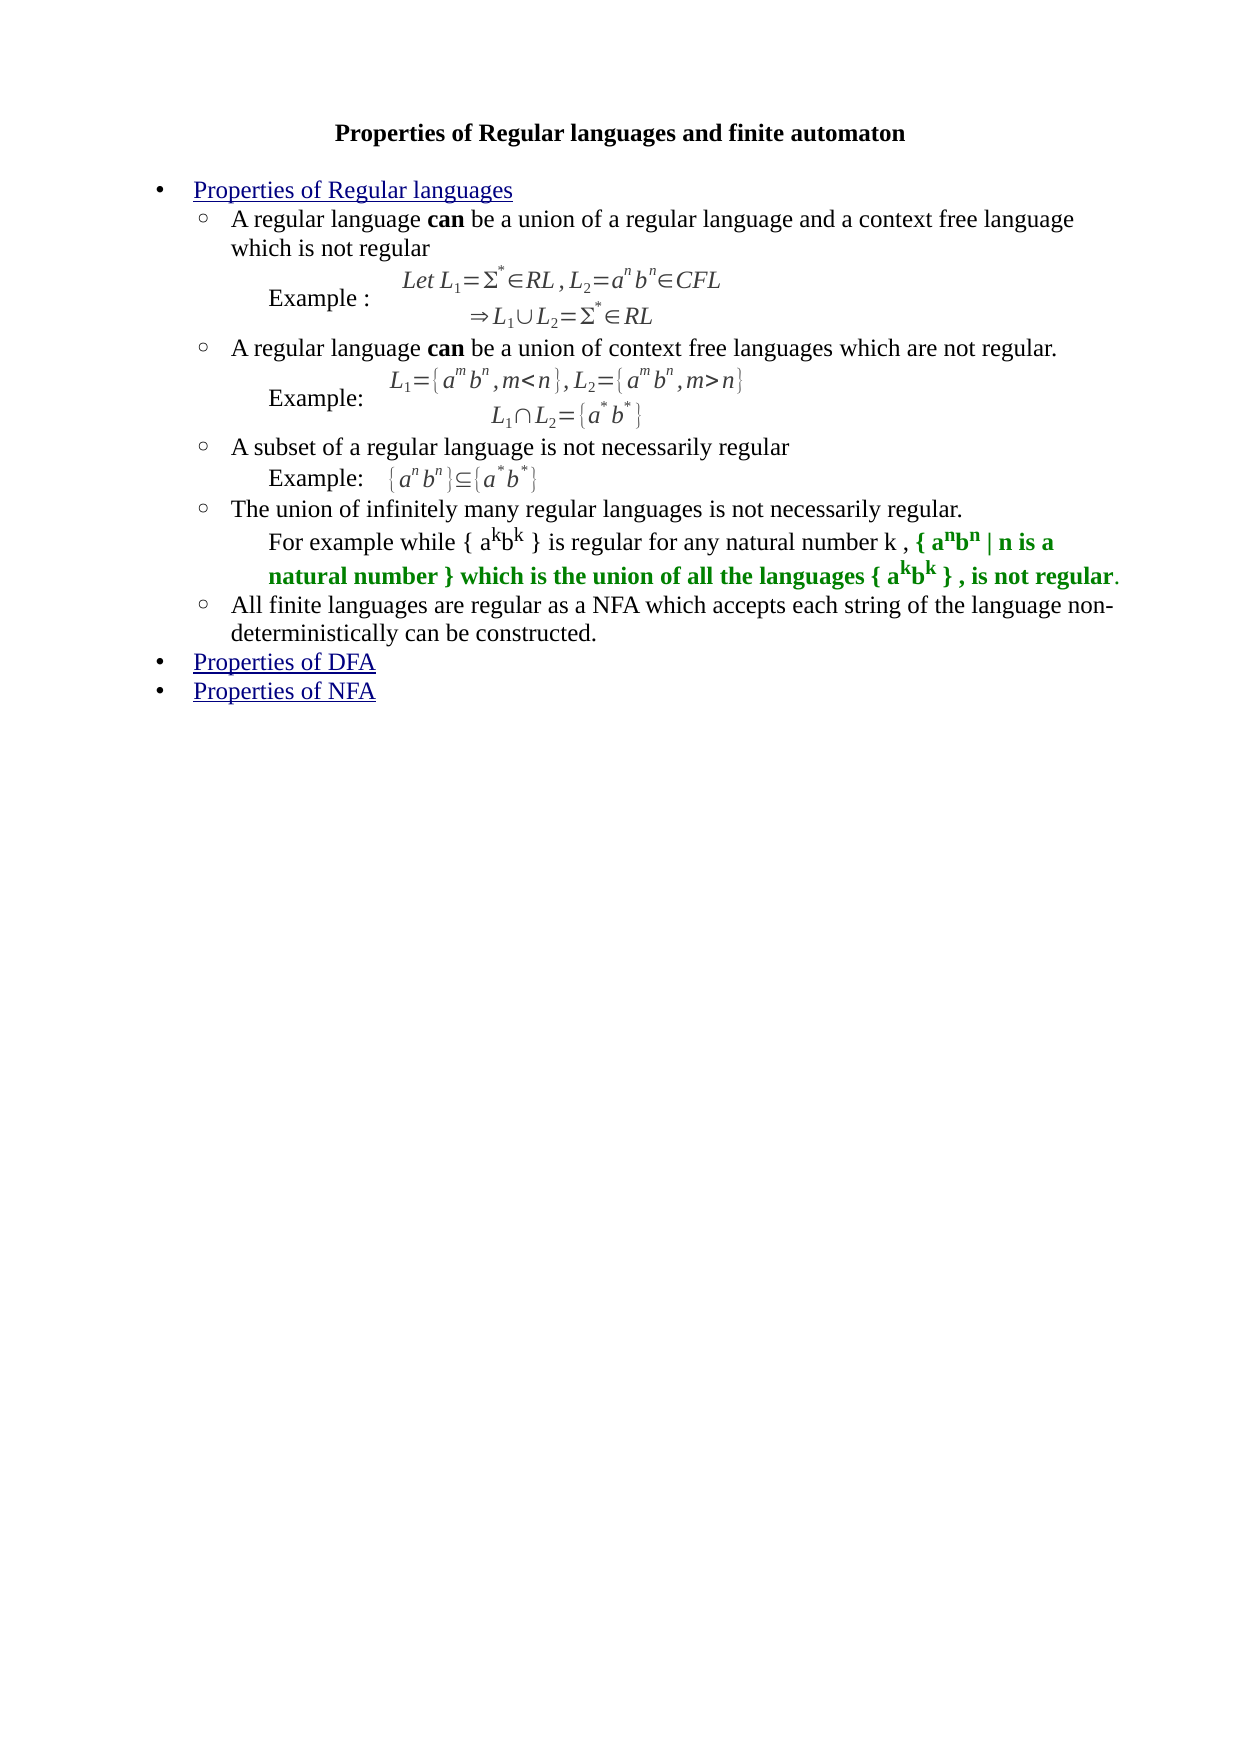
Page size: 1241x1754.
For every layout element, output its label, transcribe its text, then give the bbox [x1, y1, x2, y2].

list Properties of Regular languages [156, 176, 1122, 204]
list All finite languages are regular as a NFA which accepts each string of the language non-deterministically can be constructed. [193, 590, 1122, 647]
list A subset of a regular language is not necessarily regular [193, 432, 1122, 461]
list Example: [231, 362, 1122, 432]
list For example while { akbk } is regular for any natural number k , { anbn | n is a natural number } which is the union of all the languages { akbk } , is not regular. [231, 523, 1122, 590]
list Properties of DFA [156, 647, 1122, 676]
list Example : [231, 262, 1122, 333]
list A regular language can be a union of context free languages which are not regular. [193, 333, 1122, 362]
list A regular language can be a union of a regular language and a context free language which is not regular [193, 204, 1122, 262]
list Properties of NFA [156, 676, 1122, 705]
text Properties of Regular languages and finite automaton [118, 118, 1122, 147]
list The union of infinitely many regular languages is not necessarily regular. [193, 494, 1122, 523]
list Example: [231, 461, 1122, 494]
